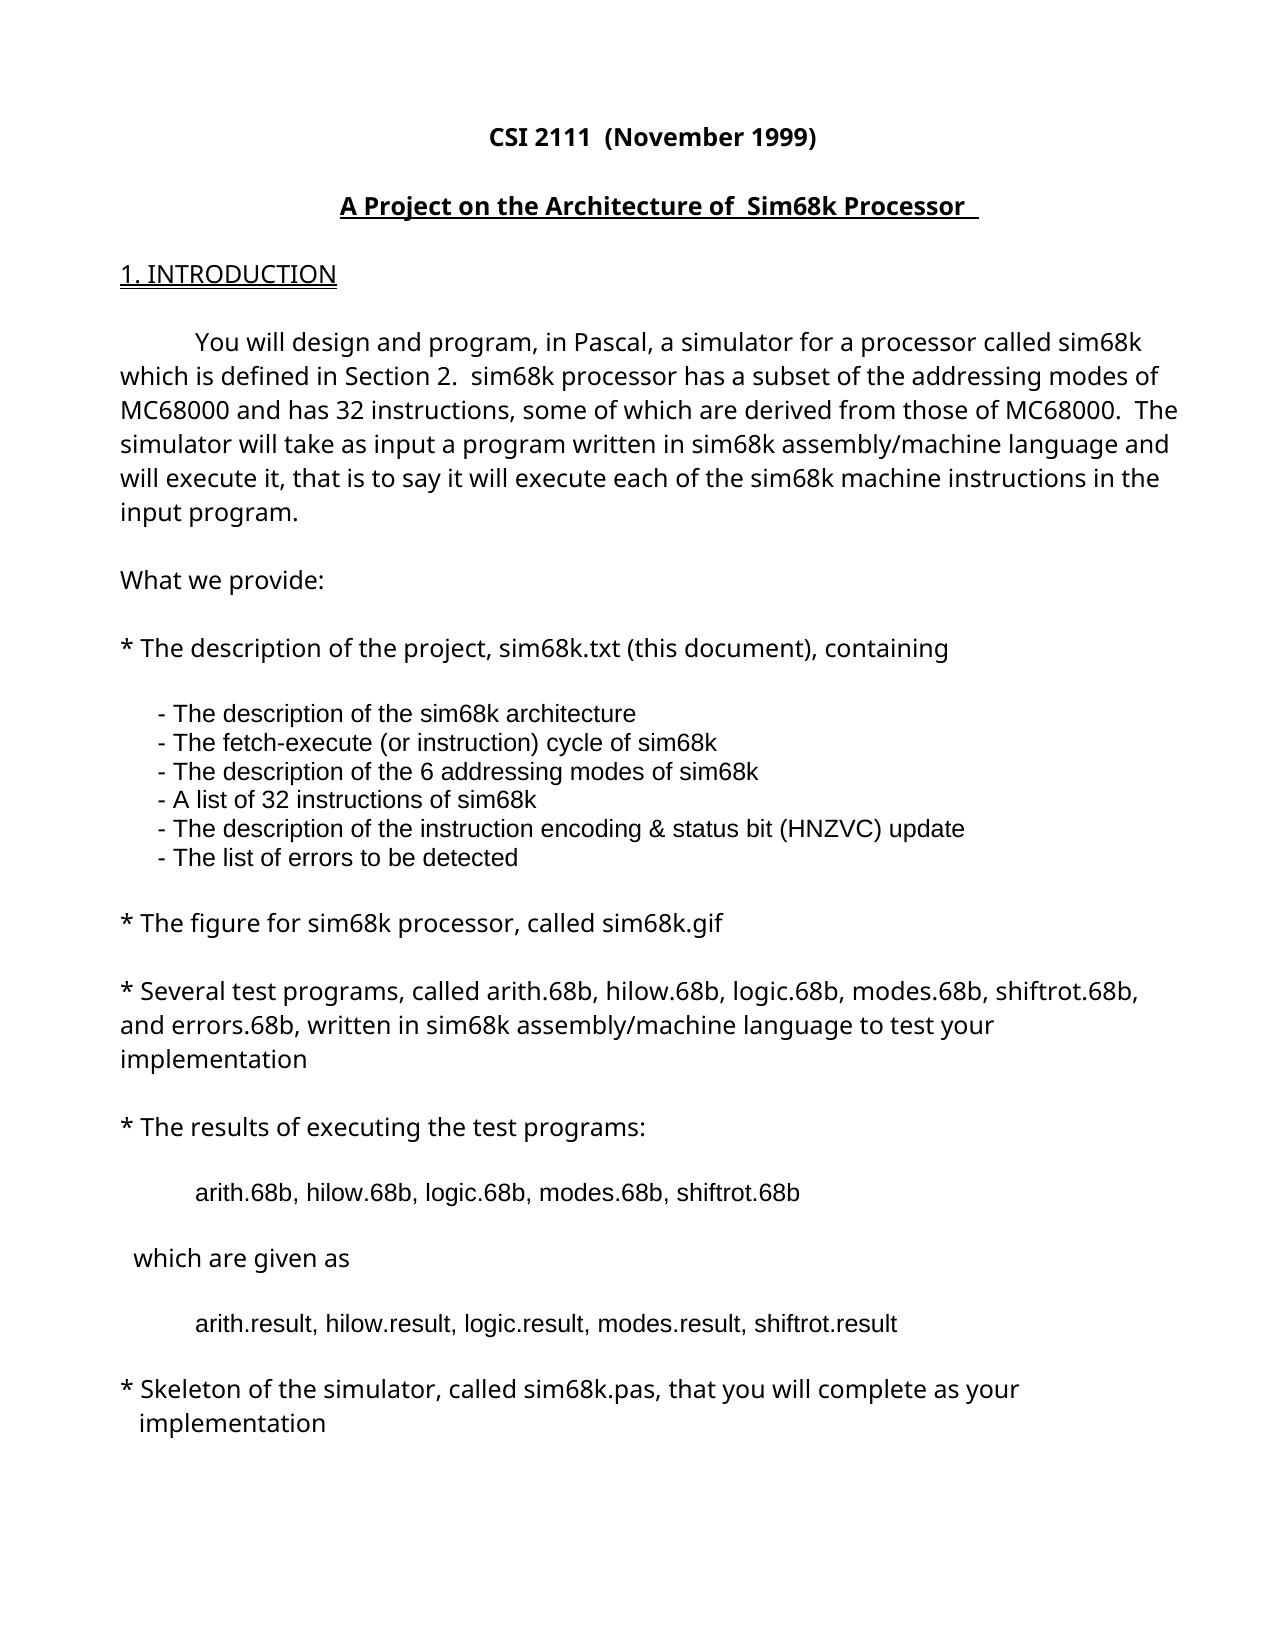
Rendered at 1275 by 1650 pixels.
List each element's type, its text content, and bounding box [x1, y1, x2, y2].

text A Project on the Architecture of Sim68k Processor [120, 188, 1185, 222]
text - The description of the instruction encoding & status bit (HNZVC) update [120, 814, 1185, 843]
text which are given as [120, 1241, 1185, 1275]
text CSI 2111 (November 1999) [120, 120, 1185, 154]
text * The results of executing the test programs: [120, 1110, 1185, 1144]
text arith.result, hilow.result, logic.result, modes.result, shiftrot.result [120, 1309, 1185, 1338]
text - A list of 32 instructions of sim68k [120, 785, 1185, 814]
text - The fetch-execute (or instruction) cycle of sim68k [120, 728, 1185, 757]
text - The description of the sim68k architecture [120, 699, 1185, 728]
text - The list of errors to be detected [120, 843, 1185, 872]
text * The figure for sim68k processor, called sim68k.gif [120, 906, 1185, 940]
text * The description of the project, sim68k.txt (this document), containing [120, 631, 1185, 665]
text arith.68b, hilow.68b, logic.68b, modes.68b, shiftrot.68b [120, 1178, 1185, 1207]
text - The description of the 6 addressing modes of sim68k [120, 757, 1185, 785]
text * Skeleton of the simulator, called sim68k.pas, that you will complete as your implementation [120, 1372, 1185, 1440]
text * Several test programs, called arith.68b, hilow.68b, logic.68b, modes.68b, shiftrot.68b, and errors.68b, written in sim68k assembly/machine language to test your implementation [120, 974, 1185, 1076]
text What we provide: [120, 563, 1185, 597]
text 1. INTRODUCTION [120, 256, 1185, 290]
text You will design and program, in Pascal, a simulator for a processor called sim68k which is defined in Section 2. sim68k processor has a subset of the addressing modes of MC68000 and has 32 instructions, some of which are derived from those of MC68000. The simulator will take as input a program written in sim68k assembly/machine language and will execute it, that is to say it will execute each of the sim68k machine instructions in the input program. [120, 324, 1185, 529]
